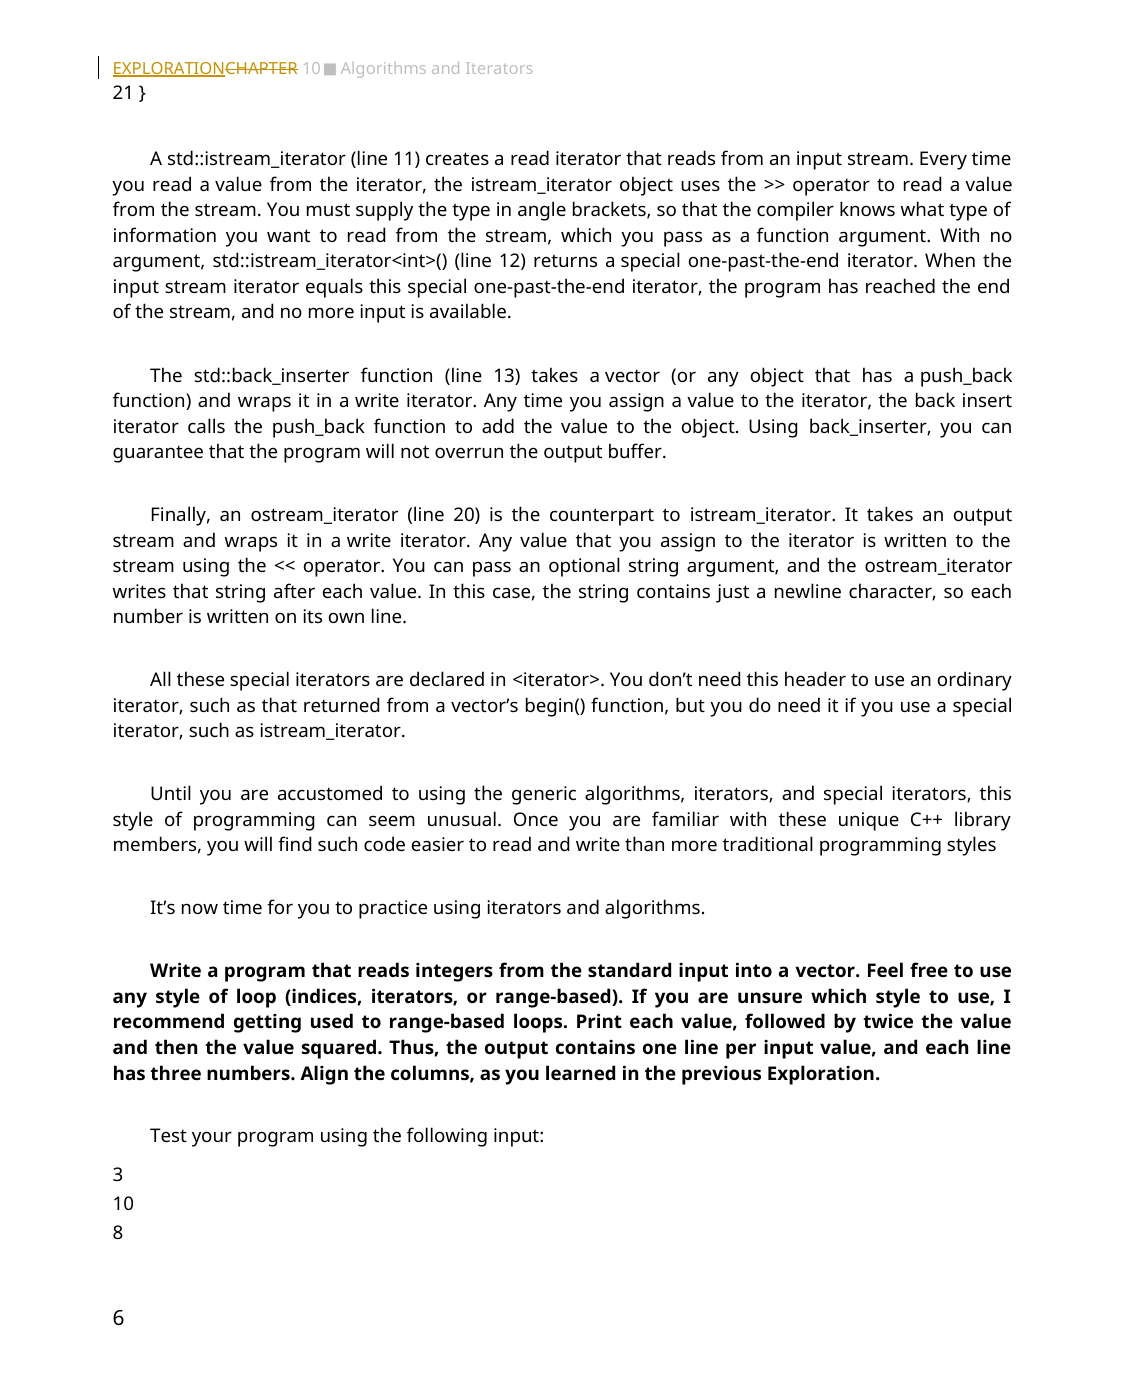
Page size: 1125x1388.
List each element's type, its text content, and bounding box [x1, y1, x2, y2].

text 10 [112, 1190, 1012, 1216]
text The std::back_inserter function (line 13) takes a vector (or any object that has a push_back function) and wraps it in a write iterator. Any time you assign a value to the iterator, the back insert iterator calls the push_back function to add the value to the object. Using back_inserter, you can guarantee that the program will not overrun the output buffer. [112, 362, 1012, 464]
text It’s now time for you to practice using iterators and algorithms. [112, 895, 1012, 920]
text Write a program that reads integers from the standard input into a vector. Feel free to use any style of loop (indices, iterators, or range-based). If you are unsure which style to use, I recommend getting used to range-based loops. Print each value, followed by twice the value and then the value squared. Thus, the output contains one line per input value, and each line has three numbers. Align the columns, as you learned in the previous Exploration. [112, 958, 1012, 1085]
text Finally, an ostream_iterator (line 20) is the counterpart to istream_iterator. It takes an output stream and wraps it in a write iterator. Any value that you assign to the iterator is written to the stream using the << operator. You can pass an optional string argument, and the ostream_iterator writes that string after each value. In this case, the string contains just a newline character, so each number is written on its own line. [112, 501, 1012, 629]
text All these special iterators are declared in <iterator>. You don’t need this header to use an ordinary iterator, such as that returned from a vector’s begin() function, but you do need it if you use a special iterator, such as istream_iterator. [112, 667, 1012, 743]
text A std::istream_iterator (line 11) creates a read iterator that reads from an input stream. Every time you read a value from the iterator, the istream_iterator object uses the >> operator to read a value from the stream. You must supply the type in angle brackets, so that the compiler knows what type of information you want to read from the stream, which you pass as a function argument. With no argument, std::istream_iterator<int>() (line 12) returns a special one-past-the-end iterator. When the input stream iterator equals this special one-past-the-end iterator, the program has reached the end of the stream, and no more input is available. [112, 146, 1012, 324]
text Test your program using the following input: [112, 1123, 1012, 1148]
text 21 } [112, 79, 1012, 104]
text Until you are accustomed to using the generic algorithms, iterators, and special iterators, this style of programming can seem unusual. Once you are familiar with these unique C++ library members, you will find such code easier to read and write than more traditional programming styles [112, 781, 1012, 857]
text 8 [112, 1219, 1012, 1245]
text 3 [112, 1161, 1012, 1186]
